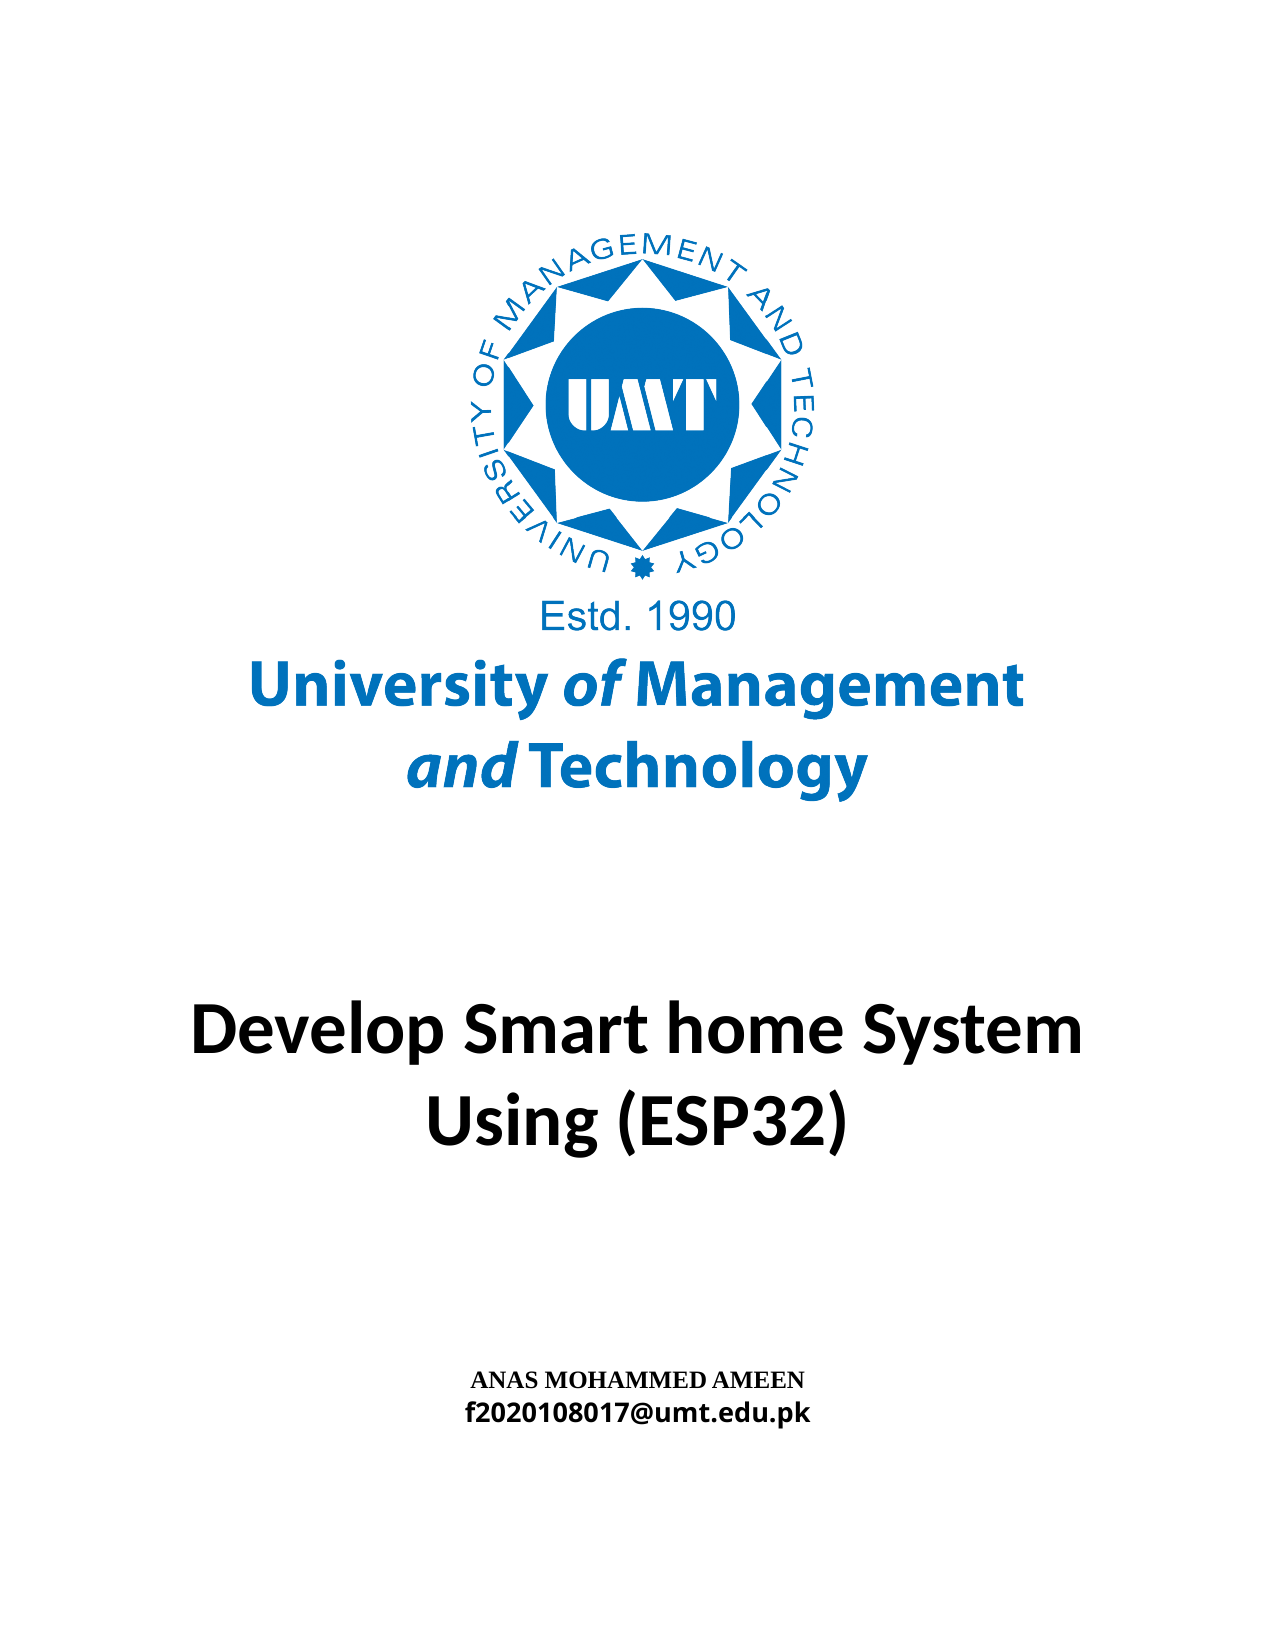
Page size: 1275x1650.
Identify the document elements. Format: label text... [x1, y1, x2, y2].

text f2020108017@umt.edu.pk [118, 1394, 1157, 1431]
picture [251, 233, 1024, 802]
text ANAS MOHAMMED AMEEN [118, 1365, 1157, 1394]
text Develop Smart home System Using (ESP32) [118, 981, 1157, 1164]
